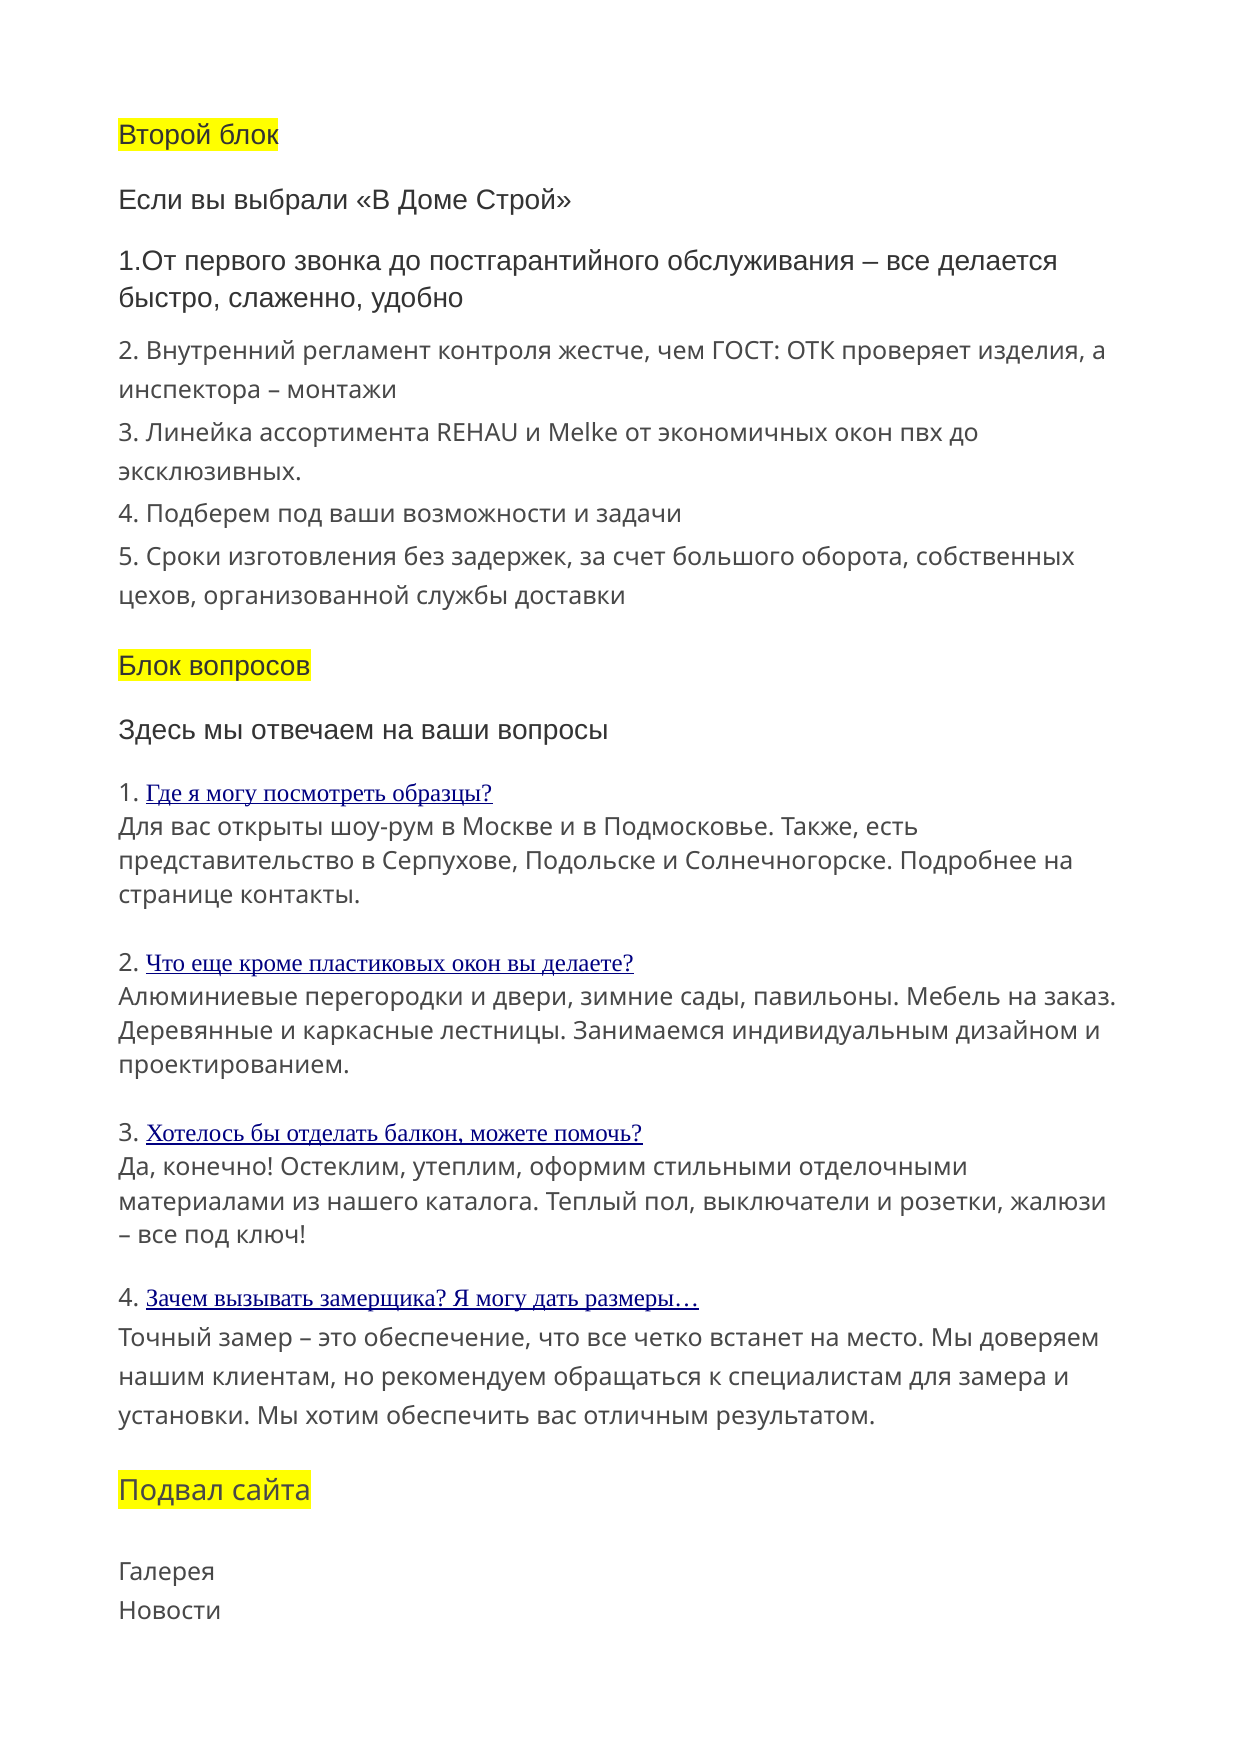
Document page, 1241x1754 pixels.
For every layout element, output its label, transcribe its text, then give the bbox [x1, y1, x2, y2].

text Подвал сайта Галерея Новости [118, 1470, 1122, 1627]
text Блок вопросов Здесь мы отвечаем на ваши вопросы [118, 648, 1122, 746]
text 1. Где я могу посмотреть образцы? Для вас открыты шоу-рум в Москве и в Подмосковье. Также, есть представительство в Серпухове, Подольске и Солнечногорске. Подробнее на странице контакты. 2. Что еще кроме пластиковых окон вы делаете? Алюминиевые перегородки и двери, зимние сады, павильоны. Мебель на заказ. Деревянные и каркасные лестницы. Занимаемся индивидуальным дизайном и проектированием. 3. Хотелось бы отделать балкон, можете помочь? Да, конечно! Остеклим, утеплим, оформим стильными отделочными материалами из нашего каталога. Теплый пол, выключатели и розетки, жалюзи – все под ключ! [118, 774, 1122, 1251]
list 4. Подберем под ваши возможности и задачи [118, 496, 1122, 530]
text 4. Зачем вызывать замерщика? Я могу дать размеры… Точный замер – это обеспечение, что все четко встанет на место. Мы доверяем нашим клиентам, но рекомендуем обращаться к специалистам для замера и установки. Мы хотим обеспечить вас отличным результатом. [118, 1280, 1122, 1432]
list 5. Сроки изготовления без задержек, за счет большого оборота, собственных цехов, организованной службы доставки [118, 538, 1122, 611]
list 2. Внутренний регламент контроля жестче, чем ГОСТ: ОТК проверяет изделия, а инспектора – монтажи [118, 333, 1122, 406]
list 3. Линейка ассортимента REHAU и Melke от экономичных окон пвх до эксклюзивных. [118, 414, 1122, 488]
text Второй блок Если вы выбрали «В Доме Строй» [118, 118, 1122, 215]
text 1.От первого звонка до постгарантийного обслуживания – все делается быстро, слаженно, удобно [118, 244, 1122, 314]
